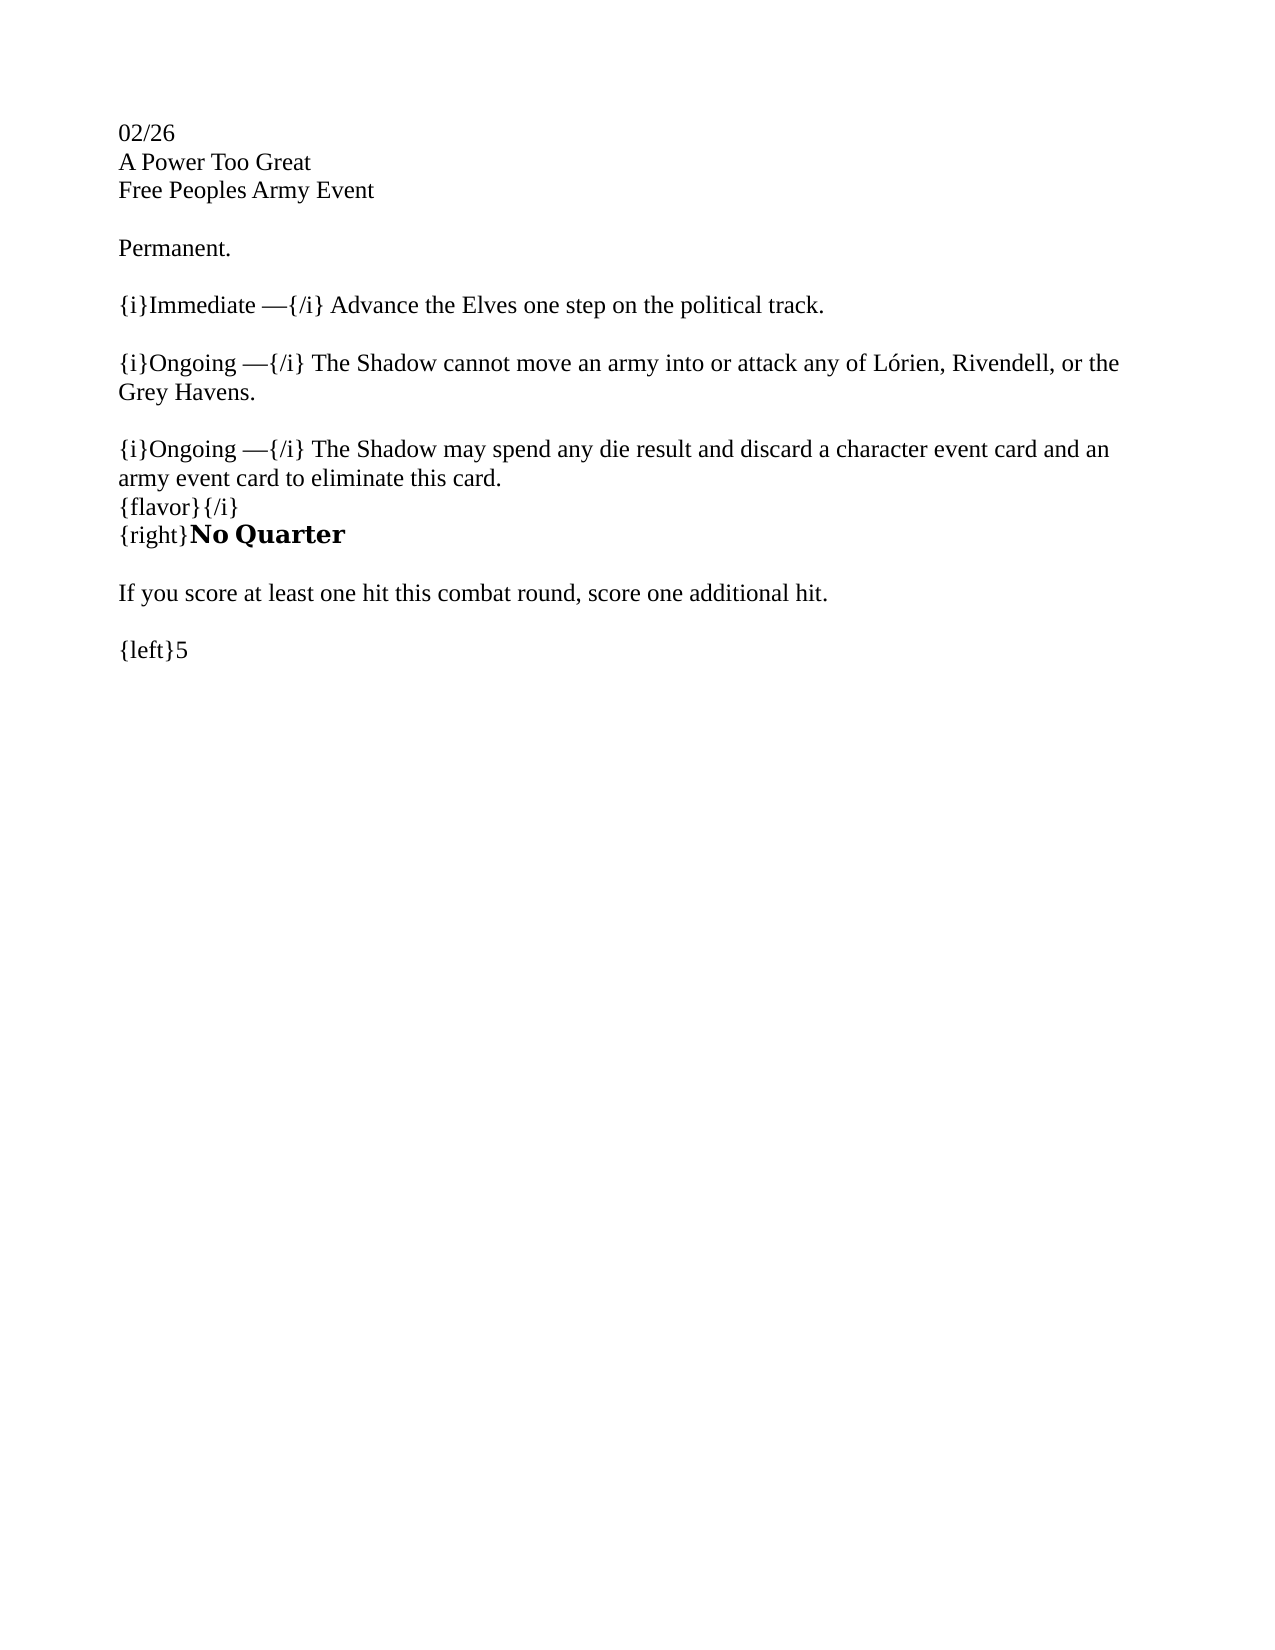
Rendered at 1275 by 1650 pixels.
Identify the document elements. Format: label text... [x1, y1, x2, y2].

text Free Peoples Army Event [118, 176, 1157, 204]
text If you score at least one hit this combat round, score one additional hit. [118, 578, 1157, 607]
text {flavor}{/i} [118, 492, 1157, 521]
text {i}Ongoing —{/i} The Shadow cannot move an army into or attack any of Lórien, Rivendell, or the Grey Havens. [118, 348, 1157, 406]
text Permanent. [118, 233, 1157, 262]
text {left}5 [118, 636, 1157, 664]
text 02/26 [118, 118, 1157, 147]
text A Power Too Great [118, 147, 1157, 176]
text {i}Ongoing —{/i} The Shadow may spend any die result and discard a character event card and an army event card to eliminate this card. [118, 434, 1157, 492]
text {i}Immediate —{/i} Advance the Elves one step on the political track. [118, 291, 1157, 319]
text {right}𝐍𝐨 𝐐𝐮𝐚𝐫𝐭𝐞𝐫 [118, 521, 1157, 549]
